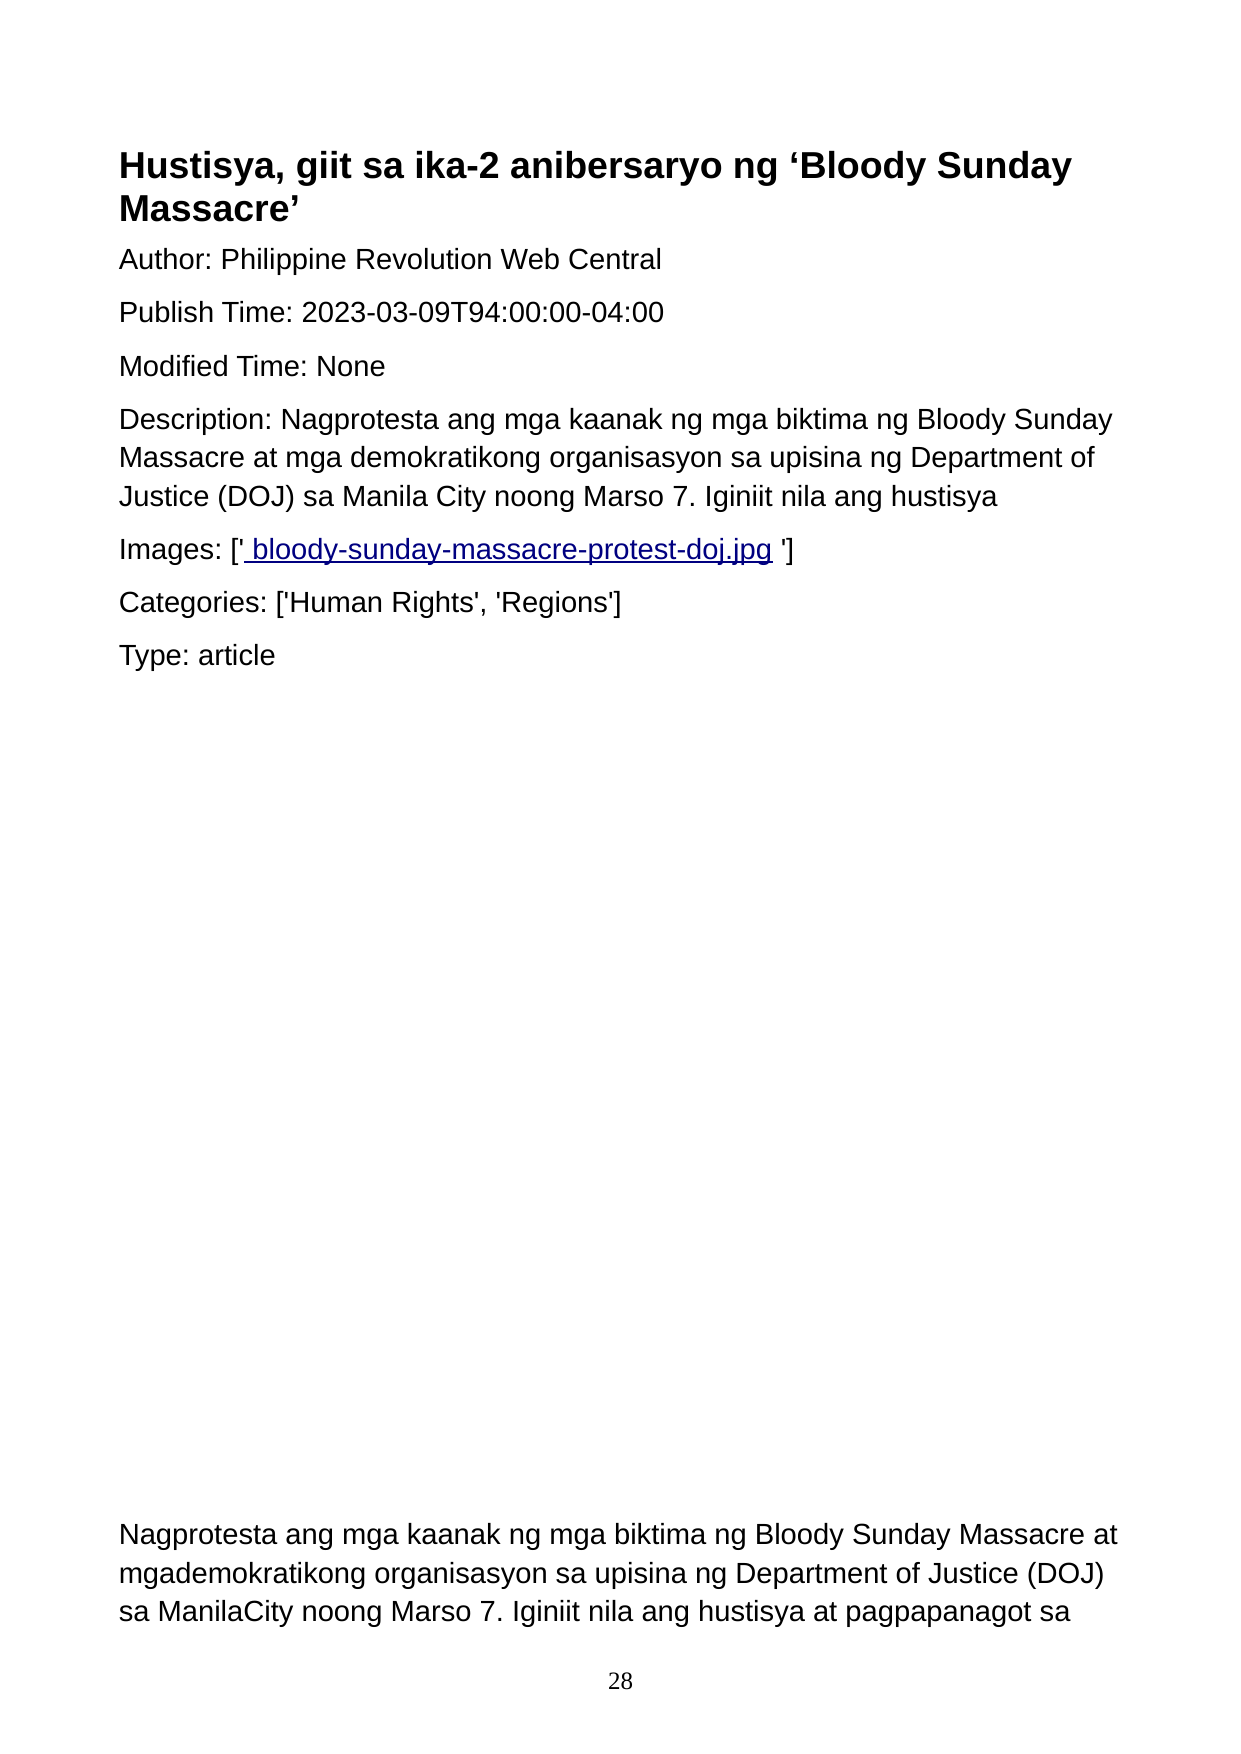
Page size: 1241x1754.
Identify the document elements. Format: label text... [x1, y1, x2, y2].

text Description: Nagprotesta ang mga kaanak ng mga biktima ng Bloody Sunday Massacre at mga demokratikong organisasyon sa upisina ng Department of Justice (DOJ) sa Manila City noong Marso 7. Iginiit nila ang hustisya [118, 402, 1122, 512]
text Publish Time: 2023-03-09T94:00:00-04:00 [118, 295, 1122, 329]
text Modified Time: None [118, 348, 1122, 382]
text Nagprotesta ang mga kaanak ng mga biktima ng Bloody Sunday Massacre at mgademokratikong organisasyon sa upisina ng Department of Justice (DOJ) sa ManilaCity noong Marso 7. Iginiit nila ang hustisya at pagpapanagot sa [118, 1517, 1122, 1628]
subtitle Hustisya, giit sa ika-2 anibersaryo ng ‘Bloody Sunday Massacre’ [118, 143, 1122, 230]
text Categories: ['Human Rights', 'Regions'] [118, 585, 1122, 618]
text Images: [' bloody-sunday-massacre-protest-doj.jpg '] [118, 532, 1122, 565]
text Type: article [118, 638, 1122, 672]
text Author: Philippine Revolution Web Central [118, 242, 1122, 276]
